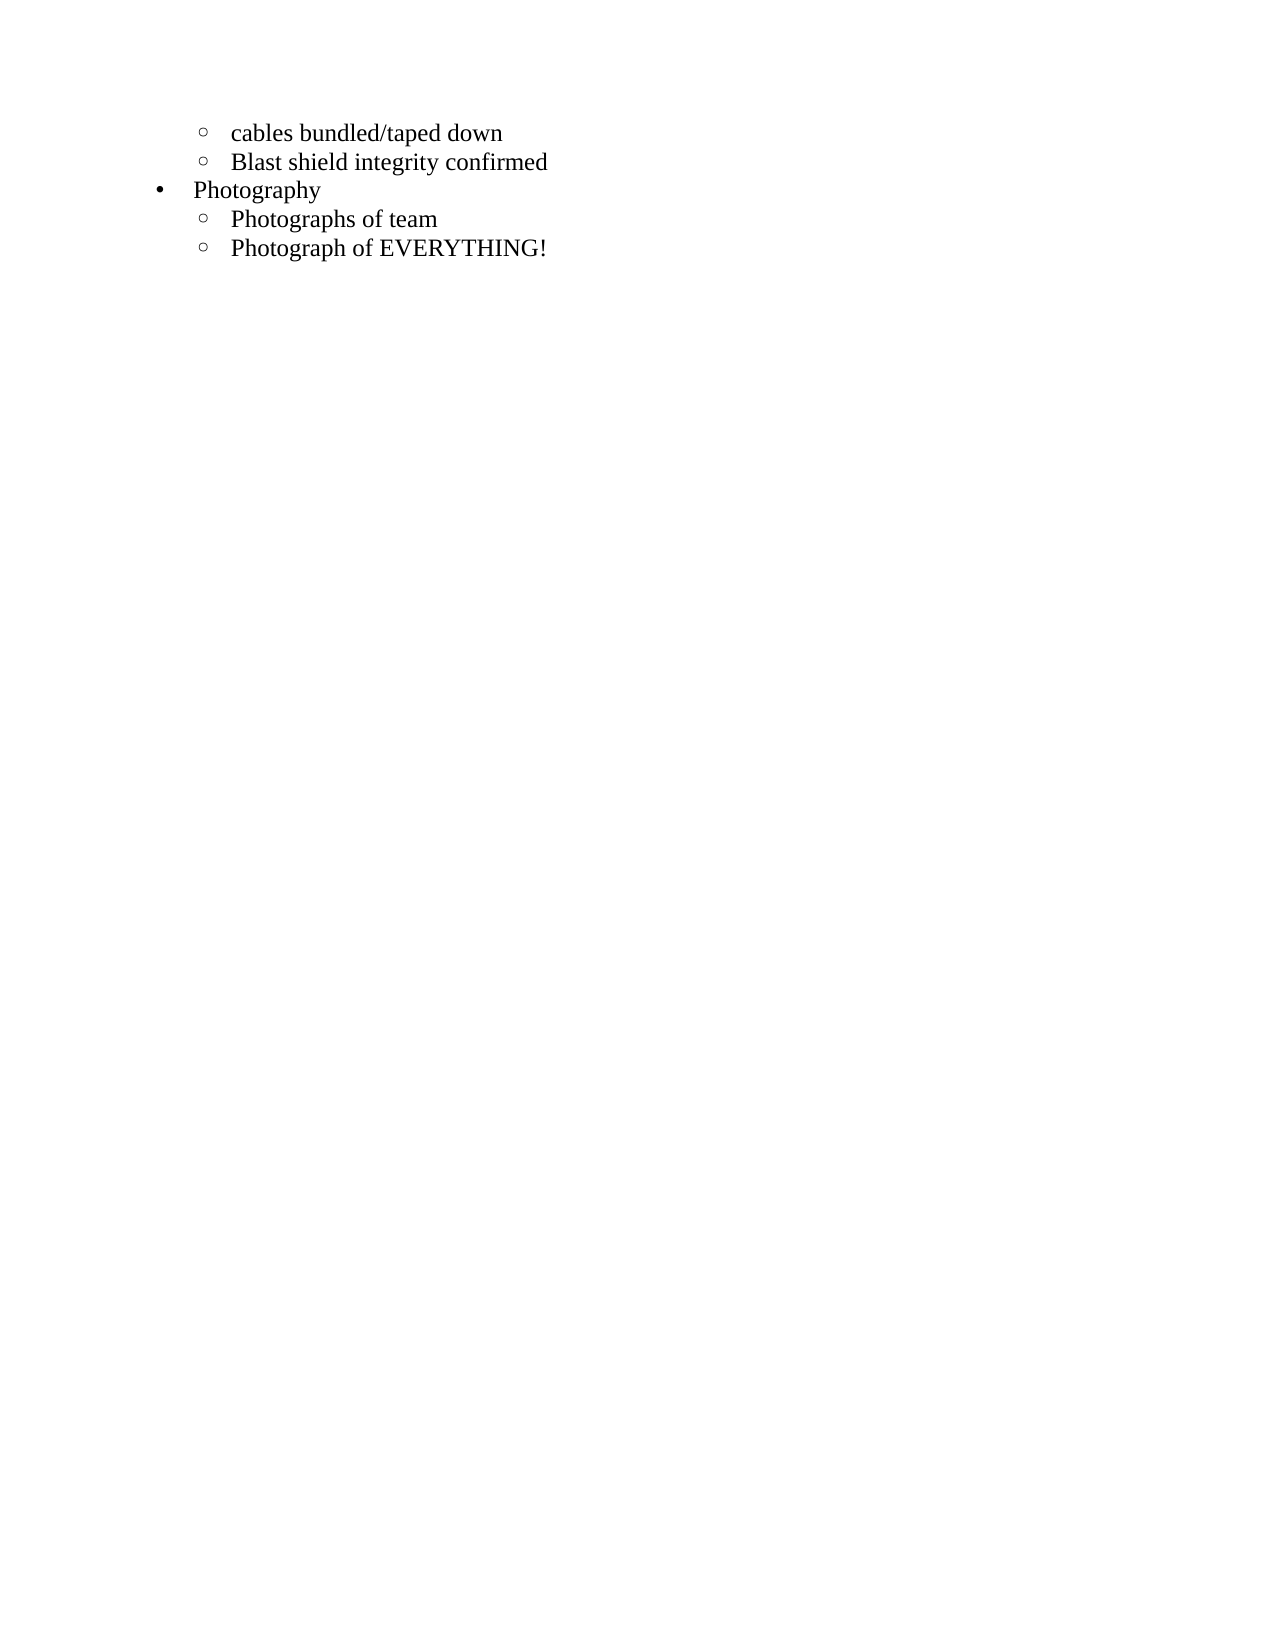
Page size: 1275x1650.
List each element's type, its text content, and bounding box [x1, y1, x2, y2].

list Blast shield integrity confirmed [193, 147, 1157, 176]
list Photography [156, 176, 1157, 204]
list cables bundled/taped down [193, 118, 1157, 147]
list Photograph of EVERYTHING! [193, 233, 1157, 262]
list Photographs of team [193, 204, 1157, 233]
